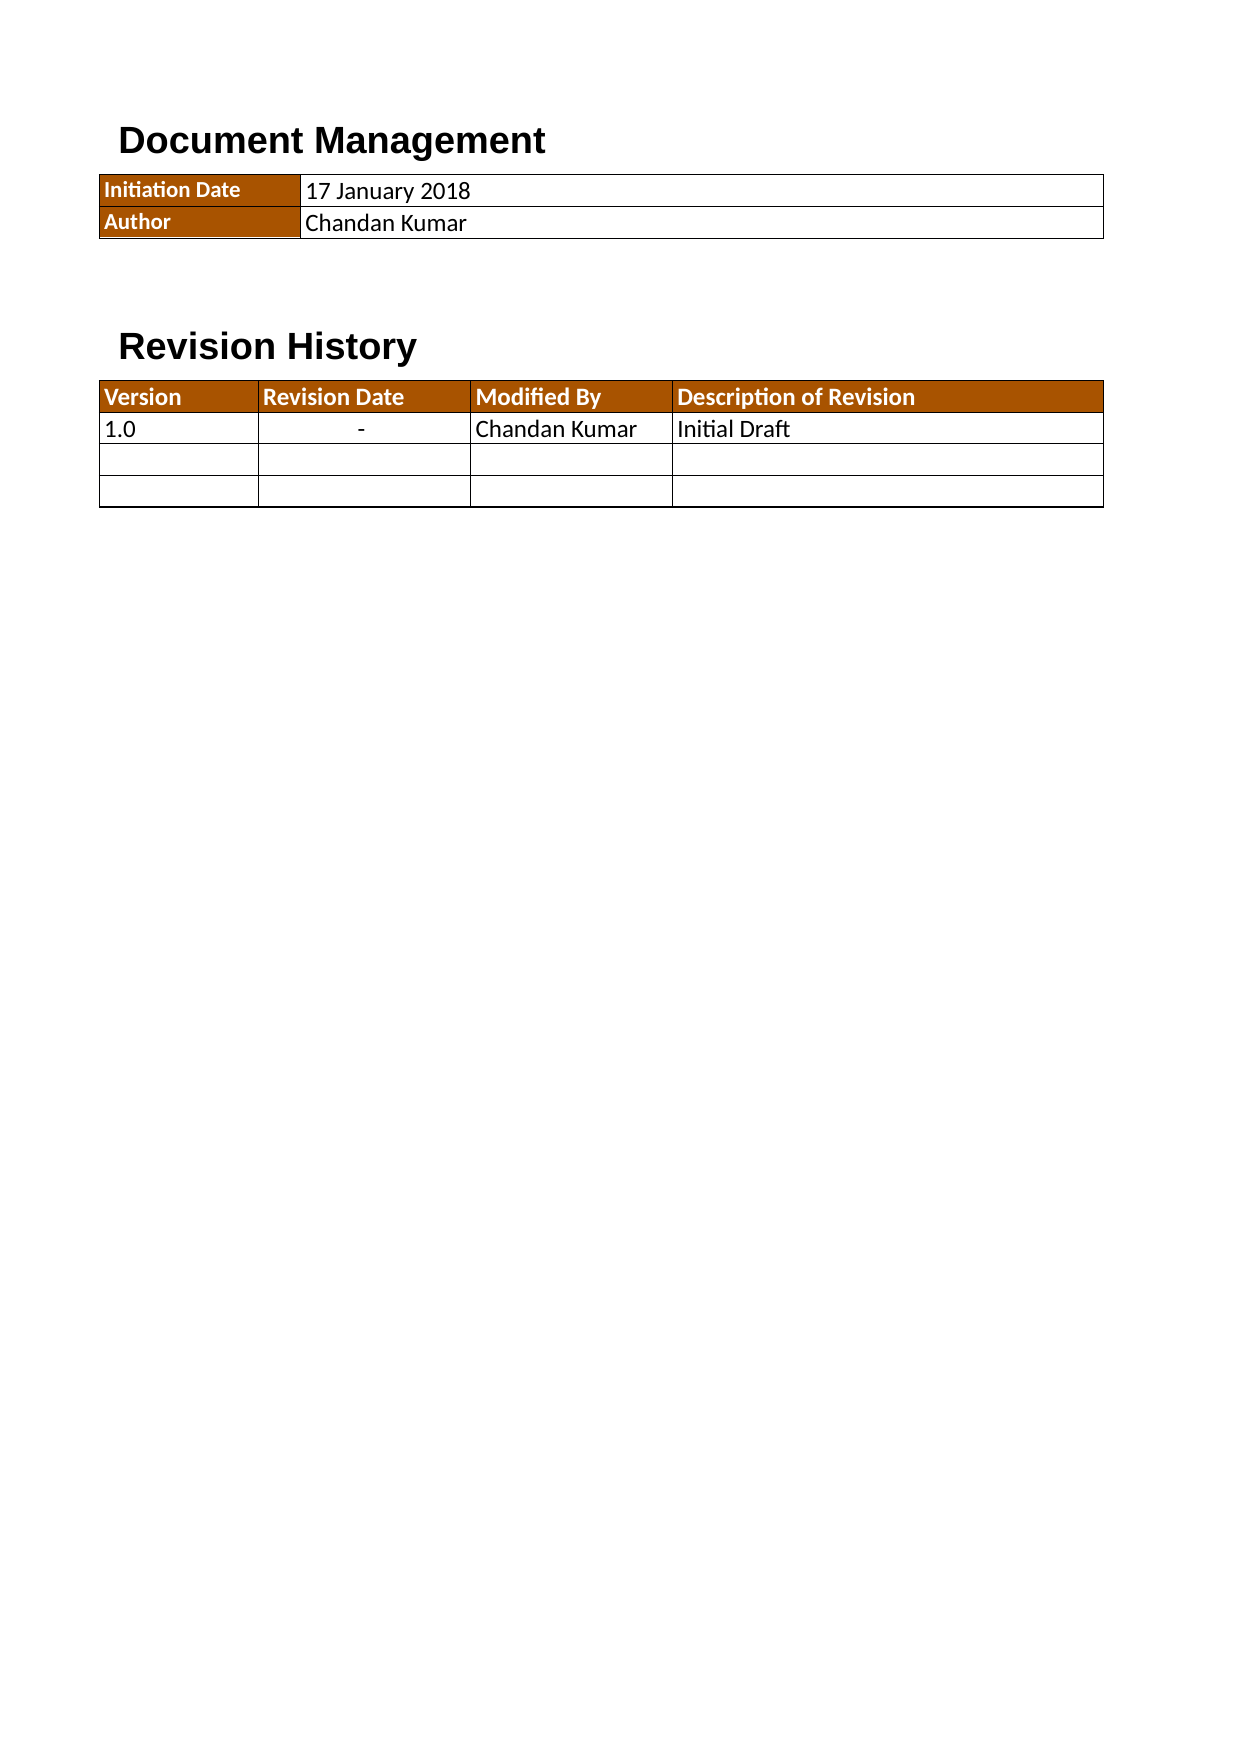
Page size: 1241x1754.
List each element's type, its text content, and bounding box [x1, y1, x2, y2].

table_header Version [100, 381, 258, 412]
table_header Modified By [471, 381, 672, 412]
table_cell [100, 476, 258, 506]
table_cell [100, 444, 258, 475]
table_header Description of Revision [673, 381, 1103, 412]
table_cell - [259, 413, 470, 443]
table_header 17 January 2018 [301, 175, 1103, 206]
table_cell Initial Draft [673, 413, 1103, 443]
table_header Revision Date [259, 381, 470, 412]
table_cell [259, 476, 470, 506]
table_cell Chandan Kumar [301, 207, 1103, 237]
table_cell Author [100, 207, 300, 237]
subtitle Document Management [118, 118, 1122, 162]
table_cell Chandan Kumar [471, 413, 672, 443]
subtitle Revision History [118, 324, 1122, 368]
table_header Initiation Date [100, 175, 300, 206]
table_cell [259, 444, 470, 475]
table_cell [471, 444, 672, 475]
table_cell [471, 476, 672, 506]
table_cell [673, 476, 1103, 506]
table_cell [673, 444, 1103, 475]
table_cell 1.0 [100, 413, 258, 443]
